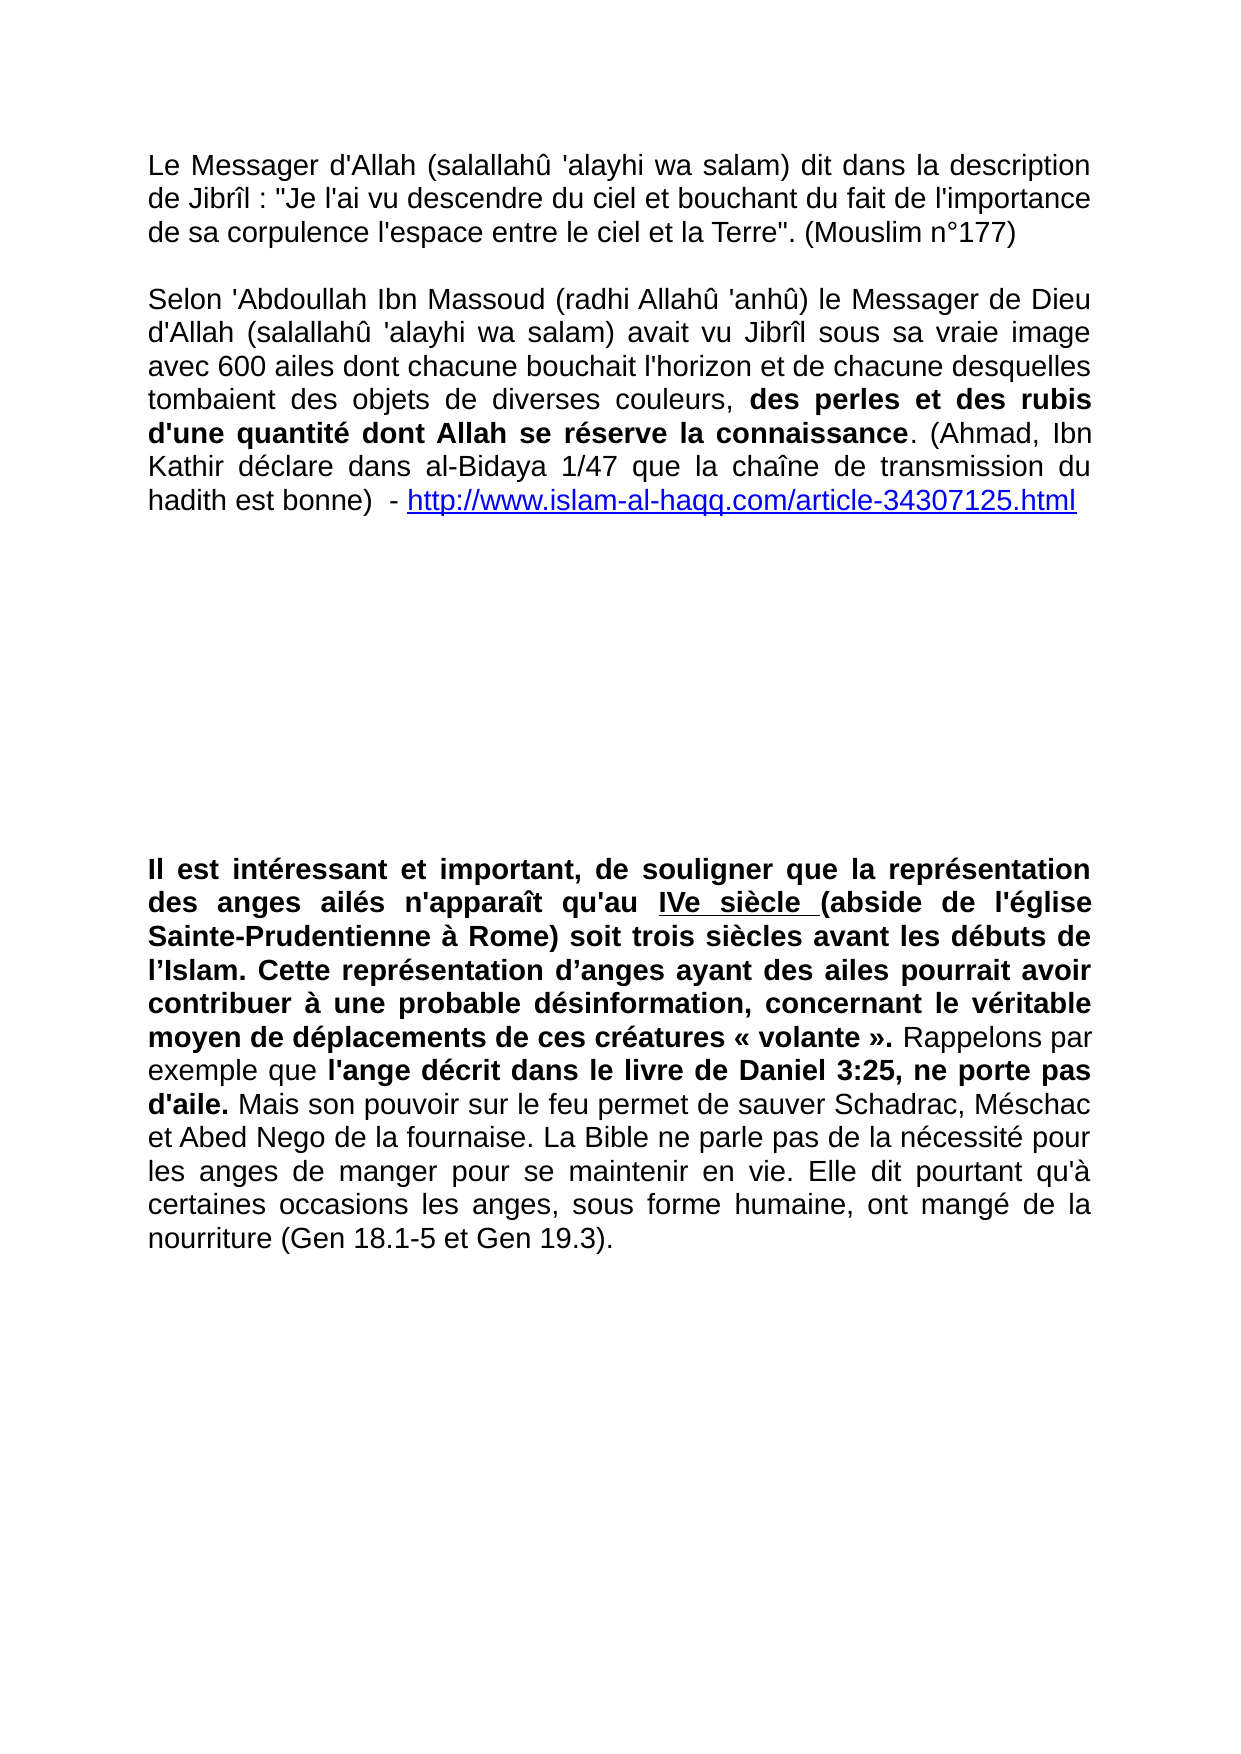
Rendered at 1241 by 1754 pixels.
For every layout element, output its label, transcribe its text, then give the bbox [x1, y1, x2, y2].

text Le Messager d'Allah (salallahû 'alayhi wa salam) dit dans la description de Jibrîl : "Je l'ai vu descendre du ciel et bouchant du fait de l'importance de sa corpulence l'espace entre le ciel et la Terre". (Mouslim n°177) [148, 148, 1093, 248]
text Selon 'Abdoullah Ibn Massoud (radhi Allahû 'anhû) le Messager de Dieu d'Allah (salallahû 'alayhi wa salam) avait vu Jibrîl sous sa vraie image avec 600 ailes dont chacune bouchait l'horizon et de chacune desquelles tombaient des objets de diverses couleurs, des perles et des rubis d'une quantité dont Allah se réserve la connaissance. (Ahmad, Ibn Kathir déclare dans al-Bidaya 1/47 que la chaîne de transmission du hadith est bonne) - http://www.islam-al-haqq.com/article-34307125.html [148, 282, 1093, 517]
text Il est intéressant et important, de souligner que la représentation des anges ailés n'apparaît qu'au IVe siècle (abside de l'église Sainte-Prudentienne à Rome) soit trois siècles avant les débuts de l’Islam. Cette représentation d’anges ayant des ailes pourrait avoir contribuer à une probable désinformation, concernant le véritable moyen de déplacements de ces créatures « volante ». Rappelons par exemple que l'ange décrit dans le livre de Daniel 3:25, ne porte pas d'aile. Mais son pouvoir sur le feu permet de sauver Schadrac, Méschac et Abed Nego de la fournaise. La Bible ne parle pas de la nécessité pour les anges de manger pour se maintenir en vie. Elle dit pourtant qu'à certaines occasions les anges, sous forme humaine, ont mangé de la nourriture (Gen 18.1-5 et Gen 19.3). [148, 852, 1093, 1254]
